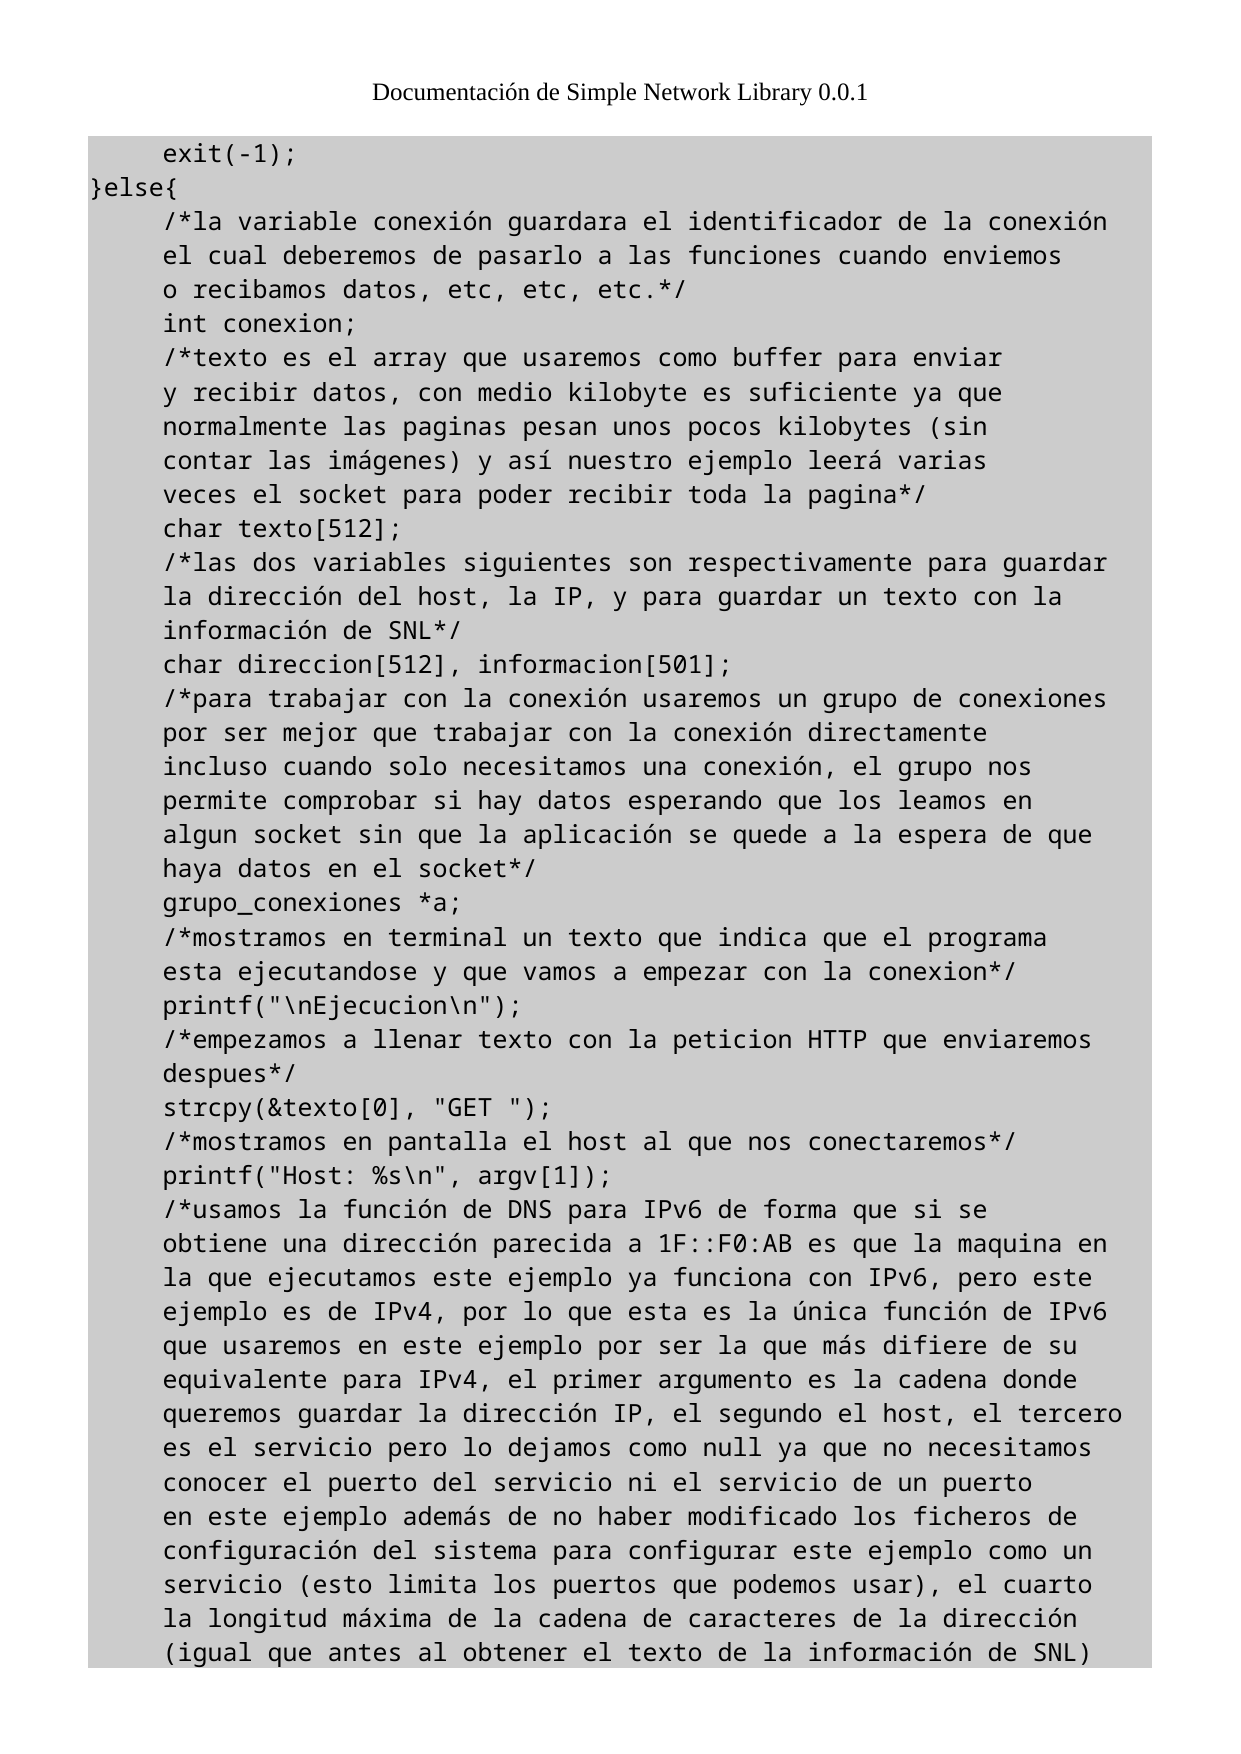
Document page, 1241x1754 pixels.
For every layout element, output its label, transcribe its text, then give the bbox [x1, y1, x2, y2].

text printf("Host: %s\n", argv[1]); [88, 1158, 1152, 1192]
text (igual que antes al obtener el texto de la información de SNL) [88, 1634, 1152, 1668]
text o recibamos datos, etc, etc, etc.*/ [88, 272, 1152, 306]
text /*la variable conexión guardara el identificador de la conexión [88, 204, 1152, 238]
text int conexion; [88, 306, 1152, 340]
text char texto[512]; [88, 510, 1152, 544]
text printf("\nEjecucion\n"); [88, 987, 1152, 1021]
text servicio (esto limita los puertos que podemos usar), el cuarto [88, 1566, 1152, 1600]
text la dirección del host, la IP, y para guardar un texto con la [88, 578, 1152, 613]
text /*mostramos en terminal un texto que indica que el programa [88, 919, 1152, 953]
text }else{ [88, 170, 1152, 204]
text ejemplo es de IPv4, por lo que esta es la única función de IPv6 [88, 1294, 1152, 1328]
text por ser mejor que trabajar con la conexión directamente [88, 715, 1152, 749]
text veces el socket para poder recibir toda la pagina*/ [88, 476, 1152, 510]
text en este ejemplo además de no haber modificado los ficheros de [88, 1498, 1152, 1532]
text incluso cuando solo necesitamos una conexión, el grupo nos [88, 749, 1152, 783]
text y recibir datos, con medio kilobyte es suficiente ya que [88, 374, 1152, 408]
text haya datos en el socket*/ [88, 851, 1152, 885]
text conocer el puerto del servicio ni el servicio de un puerto [88, 1464, 1152, 1498]
text exit(-1); [88, 136, 1152, 170]
text equivalente para IPv4, el primer argumento es la cadena donde [88, 1362, 1152, 1396]
text despues*/ [88, 1055, 1152, 1089]
text queremos guardar la dirección IP, el segundo el host, el tercero [88, 1396, 1152, 1430]
text strcpy(&texto[0], "GET "); [88, 1089, 1152, 1123]
text contar las imágenes) y así nuestro ejemplo leerá varias [88, 442, 1152, 476]
text configuración del sistema para configurar este ejemplo como un [88, 1532, 1152, 1566]
text esta ejecutandose y que vamos a empezar con la conexion*/ [88, 953, 1152, 987]
text /*las dos variables siguientes son respectivamente para guardar [88, 544, 1152, 578]
text algun socket sin que la aplicación se quede a la espera de que [88, 817, 1152, 851]
text es el servicio pero lo dejamos como null ya que no necesitamos [88, 1430, 1152, 1464]
text obtiene una dirección parecida a 1F::F0:AB es que la maquina en [88, 1226, 1152, 1260]
text char direccion[512], informacion[501]; [88, 647, 1152, 681]
text /*para trabajar con la conexión usaremos un grupo de conexiones [88, 681, 1152, 715]
text normalmente las paginas pesan unos pocos kilobytes (sin [88, 408, 1152, 442]
text grupo_conexiones *a; [88, 885, 1152, 919]
text /*empezamos a llenar texto con la peticion HTTP que enviaremos [88, 1021, 1152, 1055]
text que usaremos en este ejemplo por ser la que más difiere de su [88, 1328, 1152, 1362]
text /*texto es el array que usaremos como buffer para enviar [88, 340, 1152, 374]
text información de SNL*/ [88, 613, 1152, 647]
text la que ejecutamos este ejemplo ya funciona con IPv6, pero este [88, 1260, 1152, 1294]
text /*mostramos en pantalla el host al que nos conectaremos*/ [88, 1123, 1152, 1158]
text la longitud máxima de la cadena de caracteres de la dirección [88, 1600, 1152, 1634]
text permite comprobar si hay datos esperando que los leamos en [88, 783, 1152, 817]
text el cual deberemos de pasarlo a las funciones cuando enviemos [88, 238, 1152, 272]
text /*usamos la función de DNS para IPv6 de forma que si se [88, 1192, 1152, 1226]
